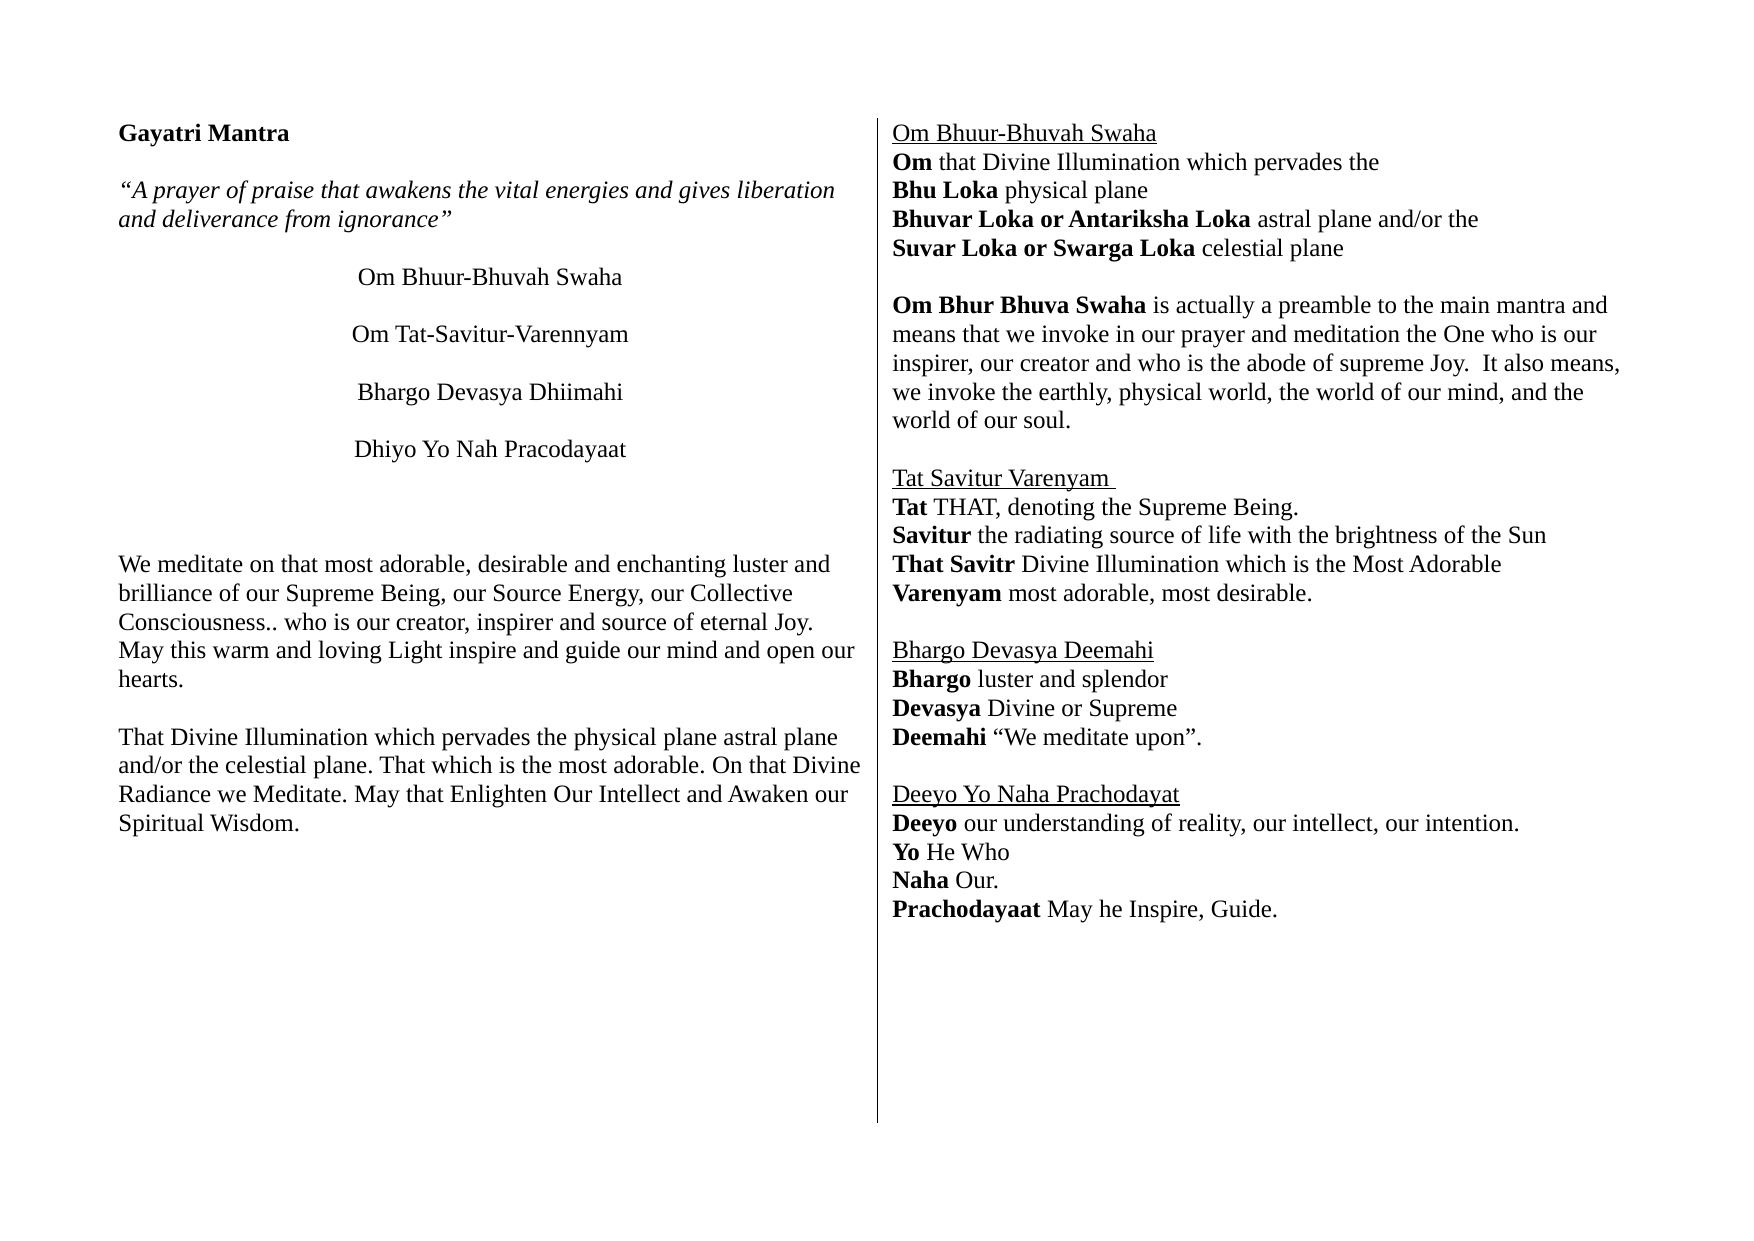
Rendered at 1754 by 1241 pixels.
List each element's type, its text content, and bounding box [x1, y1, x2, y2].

text “A prayer of praise that awakens the vital energies and gives liberation and deliverance from ignorance” [118, 176, 862, 233]
text Devasya Divine or Supreme [892, 693, 1636, 722]
text Naha Our. [892, 866, 1636, 894]
text Om Bhuur-Bhuvah Swaha [892, 118, 1636, 147]
text Om that Divine Illumination which pervades the [892, 147, 1636, 176]
text Yo He Who [892, 837, 1636, 866]
text Prachodayaat May he Inspire, Guide. [892, 894, 1636, 923]
text Bhargo Devasya Deemahi [892, 636, 1636, 664]
text Varenyam most adorable, most desirable. [892, 578, 1636, 607]
text Om Bhuur-Bhuvah Swaha [118, 262, 862, 291]
text Om Tat-Savitur-Varennyam [118, 319, 862, 348]
text We meditate on that most adorable, desirable and enchanting luster and brilliance of our Supreme Being, our Source Energy, our Collective Consciousness.. who is our creator, inspirer and source of eternal Joy. May this warm and loving Light inspire and guide our mind and open our hearts. [118, 549, 862, 693]
text Deemahi “We meditate upon”. [892, 722, 1636, 751]
text Tat THAT, denoting the Supreme Being. [892, 492, 1636, 521]
text Bhargo luster and splendor [892, 664, 1636, 693]
text Bhu Loka physical plane [892, 176, 1636, 204]
text Dhiyo Yo Nah Pracodayaat [118, 434, 862, 463]
text Deeyo our understanding of reality, our intellect, our intention. [892, 808, 1636, 837]
text Om Bhur Bhuva Swaha is actually a preamble to the main mantra and means that we invoke in our prayer and meditation the One who is our inspirer, our creator and who is the abode of supreme Joy. It also means, we invoke the earthly, physical world, the world of our mind, and the world of our soul. [892, 291, 1636, 434]
text Deeyo Yo Naha Prachodayat [892, 779, 1636, 808]
text That Divine Illumination which pervades the physical plane astral plane and/or the celestial plane. That which is the most adorable. On that Divine Radiance we Meditate. May that Enlighten Our Intellect and Awaken our Spiritual Wisdom. [118, 722, 862, 837]
text Gayatri Mantra [118, 118, 862, 147]
text Savitur the radiating source of life with the brightness of the Sun [892, 521, 1636, 549]
text That Savitr Divine Illumination which is the Most Adorable [892, 549, 1636, 578]
text Tat Savitur Varenyam [892, 463, 1636, 492]
text Suvar Loka or Swarga Loka celestial plane [892, 233, 1636, 262]
text Bhargo Devasya Dhiimahi [118, 377, 862, 406]
text Bhuvar Loka or Antariksha Loka astral plane and/or the [892, 204, 1636, 233]
